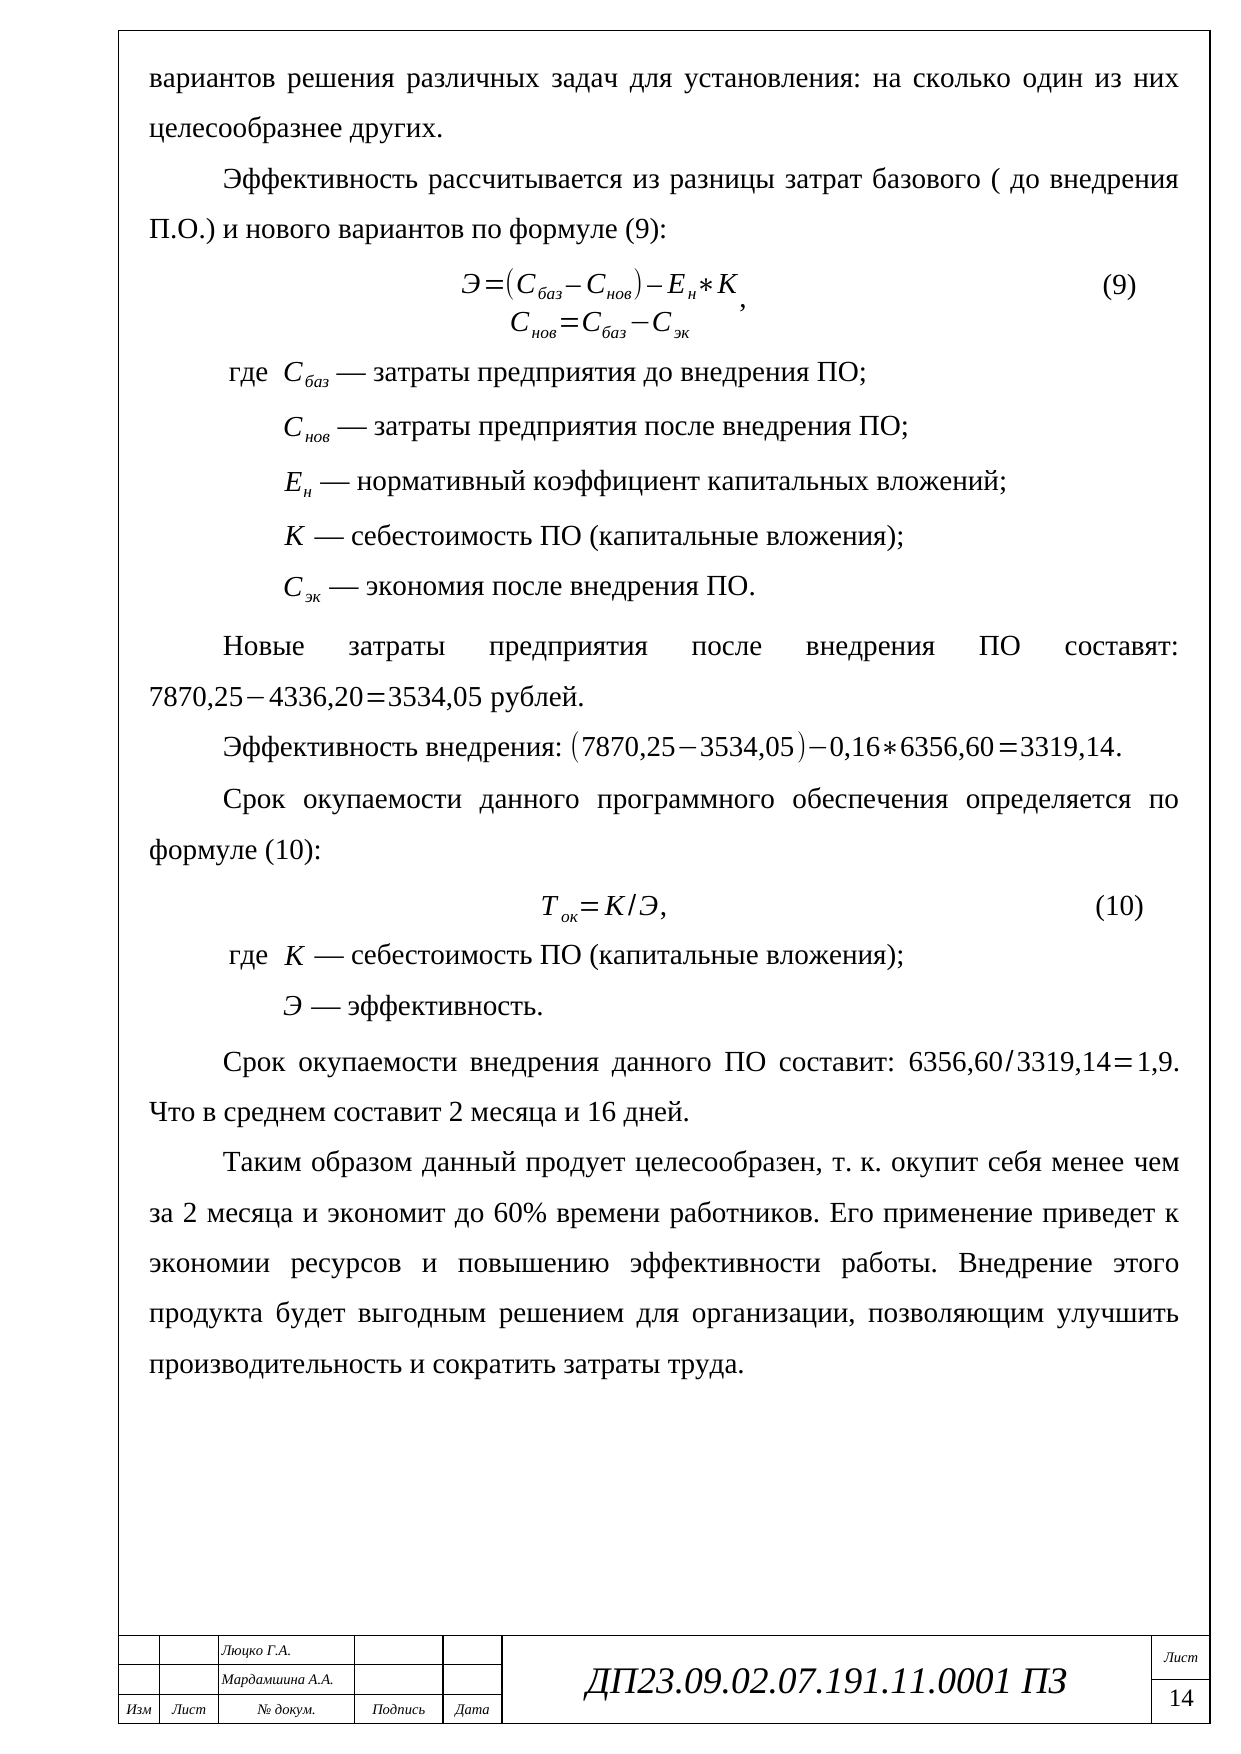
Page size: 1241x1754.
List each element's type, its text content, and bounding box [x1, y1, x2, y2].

text Срок окупаемости внедрения данного ПО составит: . Что в среднем составит 2 месяца и 16 дней. [149, 1044, 1180, 1128]
text Эффективность внедрения: . [149, 729, 1180, 765]
table_cell где [149, 348, 277, 628]
text Таким образом данный продует целесообразен, т. к. окупит себя менее чем за 2 месяца и экономит до 60% времени работников. Его применение приведет к экономии ресурсов и повышению эффективности работы. Внедрение этого продукта будет выгодным решением для организации, позволяющим улучшить производительность и сократить затраты труда. [149, 1144, 1180, 1379]
table_cell — себестоимость ПО (капитальные вложения); — эффективность. [278, 932, 1180, 1044]
table_cell где [149, 932, 277, 1044]
table_header (10) [1059, 882, 1180, 932]
text вариантов решения различных задач для установления: на сколько один из них целесообразнее других. [149, 60, 1180, 144]
table_header , [149, 882, 1059, 932]
text Новые затраты предприятия после внедрения ПО составят: рублей. [149, 628, 1180, 712]
table_header (9) [1059, 261, 1180, 348]
table_cell — затраты предприятия до внедрения ПО; — затраты предприятия после внедрения ПО; — нормативный коэффициент капитальных вложений; — себестоимость ПО (капитальные вложения); — экономия после внедрения ПО. [278, 348, 1180, 628]
text Эффективность рассчитывается из разницы затрат базового ( до внедрения П.О.) и нового вариантов по формуле (9): [149, 161, 1180, 245]
text Срок окупаемости данного программного обеспечения определяется по формуле (10): [149, 782, 1180, 865]
table_header , [149, 261, 1059, 348]
